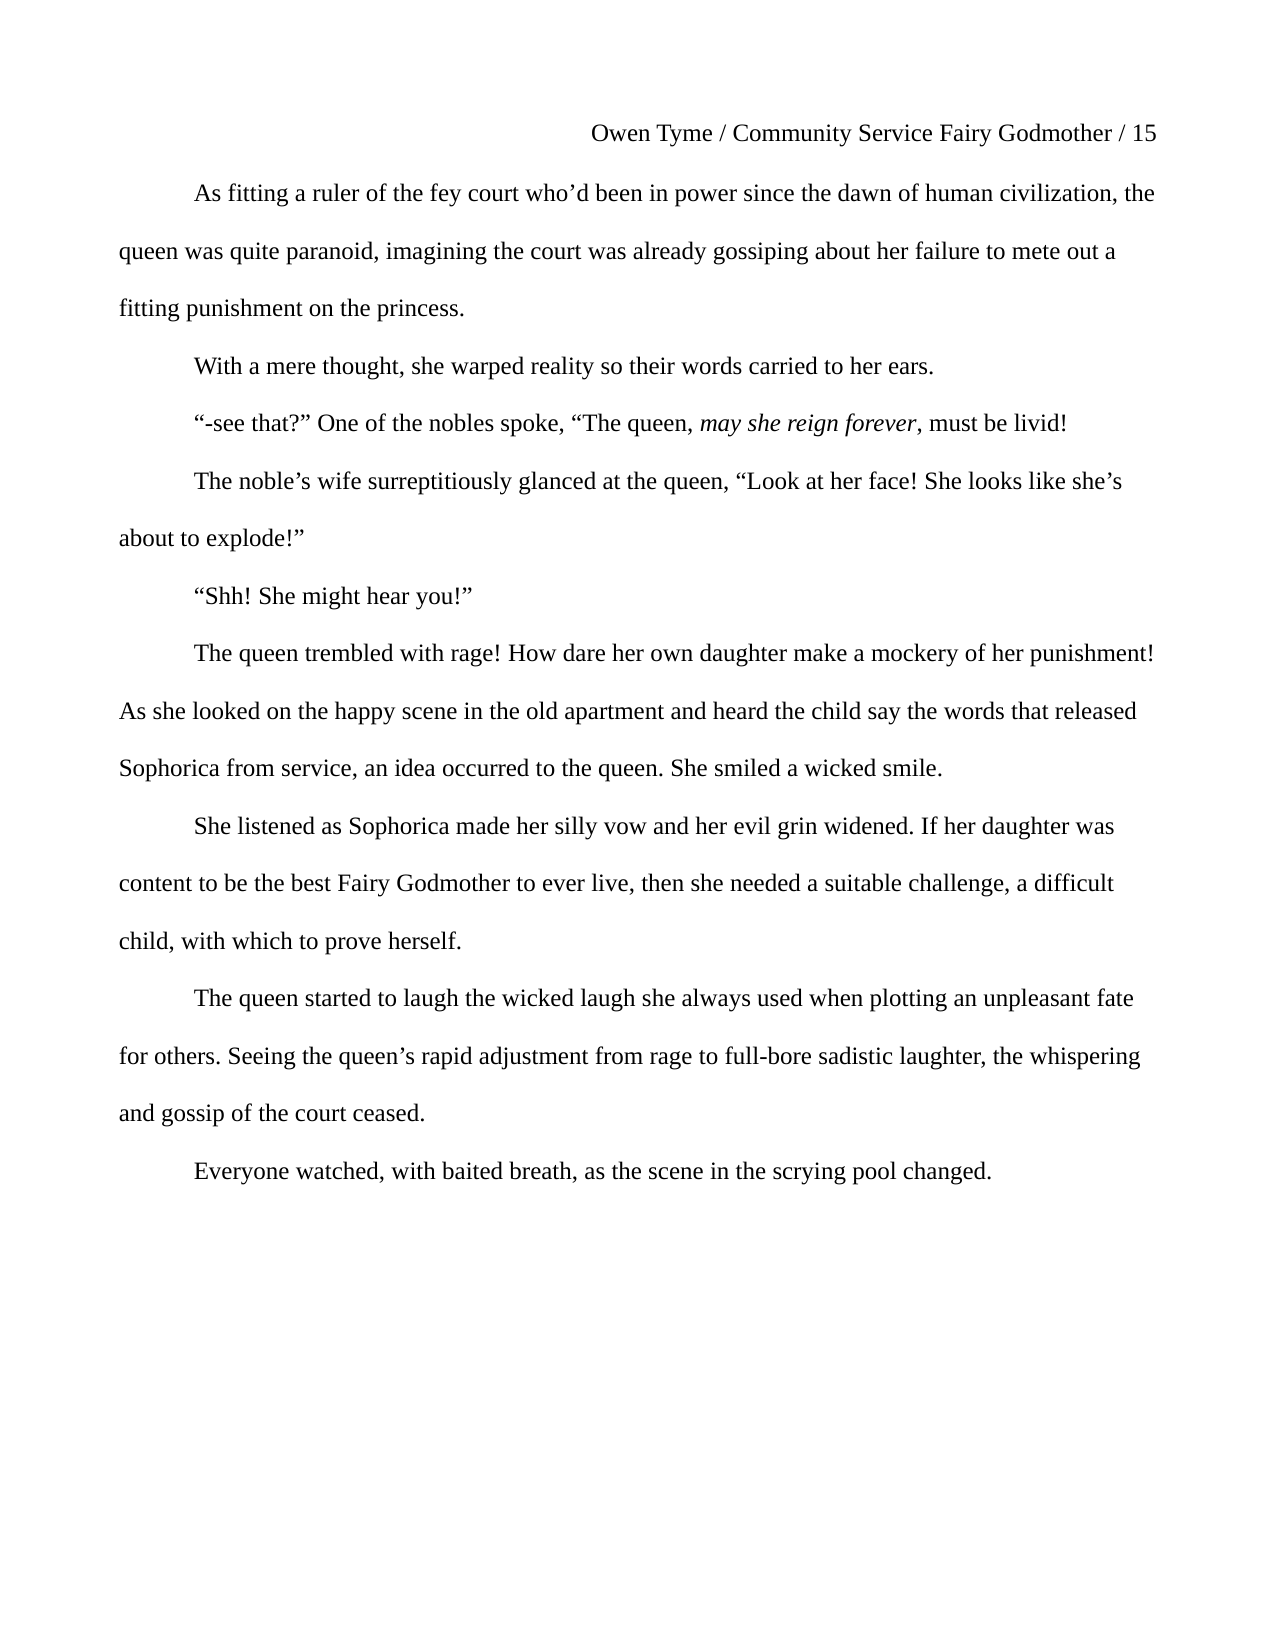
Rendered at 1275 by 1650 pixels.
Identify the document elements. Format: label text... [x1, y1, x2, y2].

text With a mere thought, she warped reality so their words carried to her ears. [118, 351, 1156, 380]
text The queen started to laugh the wicked laugh she always used when plotting an unpleasant fate for others. Seeing the queen’s rapid adjustment from rage to full-bore sadistic laughter, the whispering and gossip of the court ceased. [118, 983, 1156, 1127]
text As fitting a ruler of the fey court who’d been in power since the dawn of human civilization, the queen was quite paranoid, imagining the court was already gossiping about her failure to mete out a fitting punishment on the princess. [118, 178, 1156, 322]
text She listened as Sophorica made her silly vow and her evil grin widened. If her daughter was content to be the best Fairy Godmother to ever live, then she needed a suitable challenge, a difficult child, with which to prove herself. [118, 811, 1156, 955]
text “Shh! She might hear you!” [118, 581, 1156, 610]
text The queen trembled with rage! How dare her own daughter make a mockery of her punishment! As she looked on the happy scene in the old apartment and heard the child say the words that released Sophorica from service, an idea occurred to the queen. She smiled a wicked smile. [118, 638, 1156, 782]
text The noble’s wife surreptitiously glanced at the queen, “Look at her face! She looks like she’s about to explode!” [118, 466, 1156, 552]
text “-see that?” One of the nobles spoke, “The queen, may she reign forever, must be livid! [118, 408, 1156, 437]
text Everyone watched, with baited breath, as the scene in the scrying pool changed. [118, 1156, 1156, 1185]
